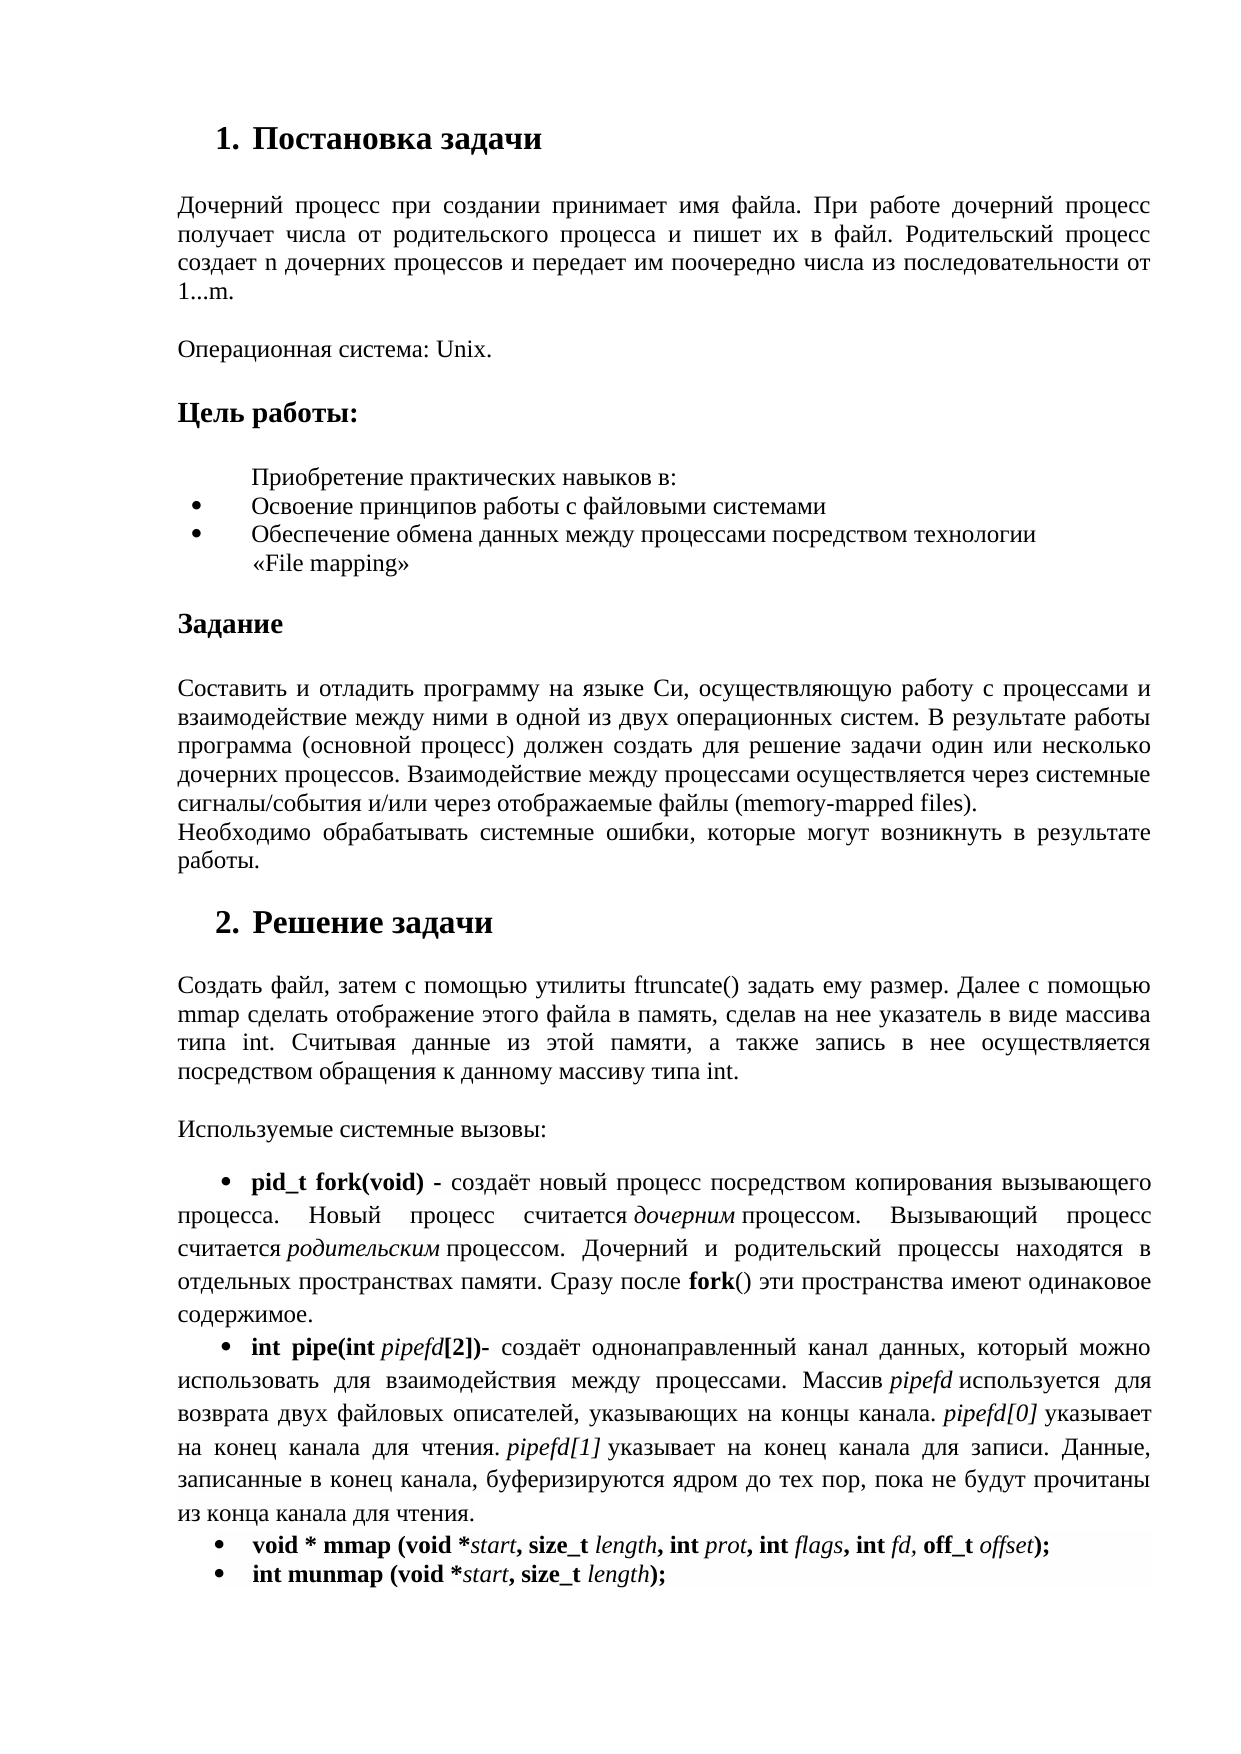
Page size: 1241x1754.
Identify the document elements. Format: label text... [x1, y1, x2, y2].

list pid_t fork(void) - создаёт новый процесс посредством копирования вызывающего процесса. Новый процесс считается дочерним процессом. Вызывающий процесс считается родительским процессом. Дочерний и родительский процессы находятся в отдельных пространствах памяти. Сразу после fork() эти пространства имеют одинаковое содержимое. [177, 1167, 1152, 1328]
text Цель работы: [177, 395, 1152, 428]
text «File mapping» [252, 548, 1152, 577]
text Необходимо обрабатывать системные ошибки, которые могут возникнуть в результате работы. [177, 817, 1152, 874]
list Решение задачи [215, 903, 1152, 941]
list int munmap (void *start, size_t length); [215, 1559, 1152, 1588]
text Приобретение практических навыков в: [177, 462, 1152, 491]
text Используемые системные вызовы: [177, 1114, 1152, 1142]
list int pipe(int pipefd[2])- создаёт однонаправленный канал данных, который можно использовать для взаимодействия между процессами. Массив pipefd используется для возврата двух файловых описателей, указывающих на концы канала. pipefd[0] указывает на конец канала для чтения. pipefd[1] указывает на конец канала для записи. Данные, записанные в конец канала, буферизируются ядром до тех пор, пока не будут прочитаны из конца канала для чтения. [177, 1332, 1152, 1526]
text Создать файл, затем с помощью утилиты ftruncate() задать ему размер. Далее с помощью mmap сделать отображение этого файла в память, сделав на нее указатель в виде массива типа int. Считывая данные из этой памяти, а также запись в нее осуществляется посредством обращения к данному массиву типа int. [177, 970, 1152, 1085]
list Освоение принципов работы с файловыми системами [177, 491, 1152, 519]
text Операционная система: Unix. [177, 334, 1152, 362]
text Задание [177, 606, 1152, 639]
list void * mmap (void *start, size_t length, int prot, int flags, int fd, off_t offset); [215, 1531, 1152, 1559]
list Постановка задачи [215, 118, 1152, 156]
text Дочерний процесс при создании принимает имя файла. При работе дочерний процесс получает числа от родительского процесса и пишет их в файл. Родительский процесс создает n дочерних процессов и передает им поочередно числа из последовательности от 1...m. [177, 190, 1152, 305]
text Составить и отладить программу на языке Си, осуществляющую работу с процессами и взаимодействие между ними в одной из двух операционных систем. В результате работы программа (основной процесс) должен создать для решение задачи один или несколько дочерних процессов. Взаимодействие между процессами осуществляется через системные сигналы/события и/или через отображаемые файлы (memory-mapped files). [177, 673, 1152, 817]
list Обеспечение обмена данных между процессами посредством технологии [177, 519, 1152, 548]
